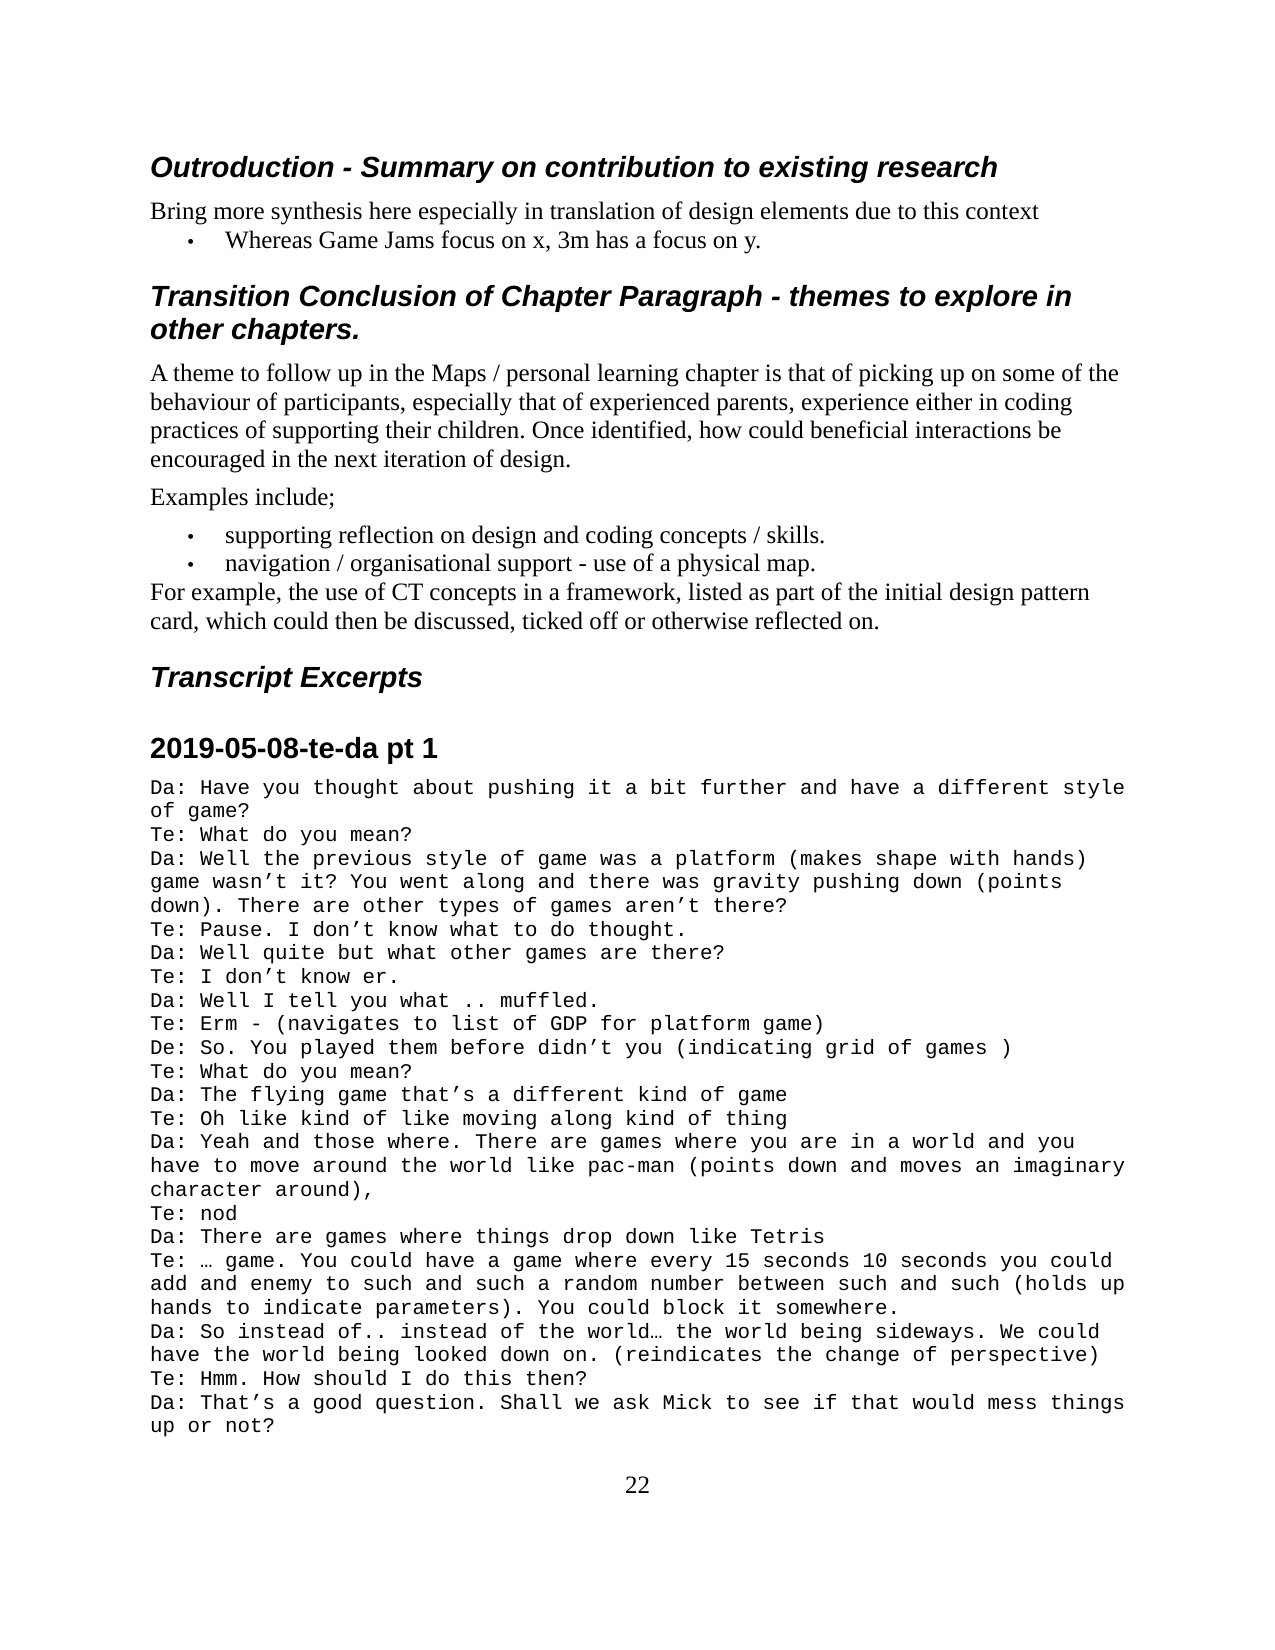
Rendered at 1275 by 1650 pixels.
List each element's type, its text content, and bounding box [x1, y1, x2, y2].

text Da: Well I tell you what .. muffled. [150, 990, 1125, 1013]
text Te: Oh like kind of like moving along kind of thing [150, 1108, 1125, 1132]
list supporting reflection on design and coding concepts / skills. [187, 520, 1125, 548]
text Te: Erm - (navigates to list of GDP for platform game) [150, 1013, 1125, 1037]
text Te: nod [150, 1202, 1125, 1226]
text Bring more synthesis here especially in translation of design elements due to this context [150, 196, 1125, 225]
text Te: Hmm. How should I do this then? [150, 1368, 1125, 1392]
text Da: Have you thought about pushing it a bit further and have a different style of game? [150, 777, 1125, 824]
subtitle Transition Conclusion of Chapter Paragraph - themes to explore in other chapters. [150, 278, 1125, 346]
text Da: There are games where things drop down like Tetris [150, 1226, 1125, 1250]
list Whereas Game Jams focus on x, 3m has a focus on y. [187, 225, 1125, 253]
subtitle 2019-05-08-te-da pt 1 [150, 731, 1125, 764]
text Da: That’s a good question. Shall we ask Mick to see if that would mess things up or not? [150, 1392, 1125, 1439]
text De: So. You played them before didn’t you (indicating grid of games ) [150, 1037, 1125, 1061]
text Da: Well quite but what other games are there? [150, 942, 1125, 966]
text Da: So instead of.. instead of the world… the world being sideways. We could have the world being looked down on. (reindicates the change of perspective) [150, 1321, 1125, 1368]
text Te: I don’t know er. [150, 966, 1125, 990]
text Examples include; [150, 482, 1125, 511]
text Te: What do you mean? [150, 824, 1125, 848]
text Te: Pause. I don’t know what to do thought. [150, 919, 1125, 942]
text For example, the use of CT concepts in a framework, listed as part of the initial design pattern card, which could then be discussed, ticked off or otherwise reflected on. [150, 577, 1125, 635]
text Te: … game. You could have a game where every 15 seconds 10 seconds you could add and enemy to such and such a random number between such and such (holds up hands to indicate parameters). You could block it somewhere. [150, 1250, 1125, 1321]
text Da: Yeah and those where. There are games where you are in a world and you have to move around the world like pac-man (points down and moves an imaginary character around), [150, 1132, 1125, 1202]
list navigation / organisational support - use of a physical map. [187, 548, 1125, 577]
text A theme to follow up in the Maps / personal learning chapter is that of picking up on some of the behaviour of participants, especially that of experienced parents, experience either in coding practices of supporting their children. Once identified, how could beneficial interactions be encouraged in the next iteration of design. [150, 358, 1125, 473]
text Te: What do you mean? [150, 1061, 1125, 1084]
subtitle Transcript Excerpts [150, 660, 1125, 693]
text Da: The flying game that’s a different kind of game [150, 1084, 1125, 1108]
text Da: Well the previous style of game was a platform (makes shape with hands) game wasn’t it? You went along and there was gravity pushing down (points down). There are other types of games aren’t there? [150, 848, 1125, 919]
subtitle Outroduction - Summary on contribution to existing research [150, 150, 1125, 183]
